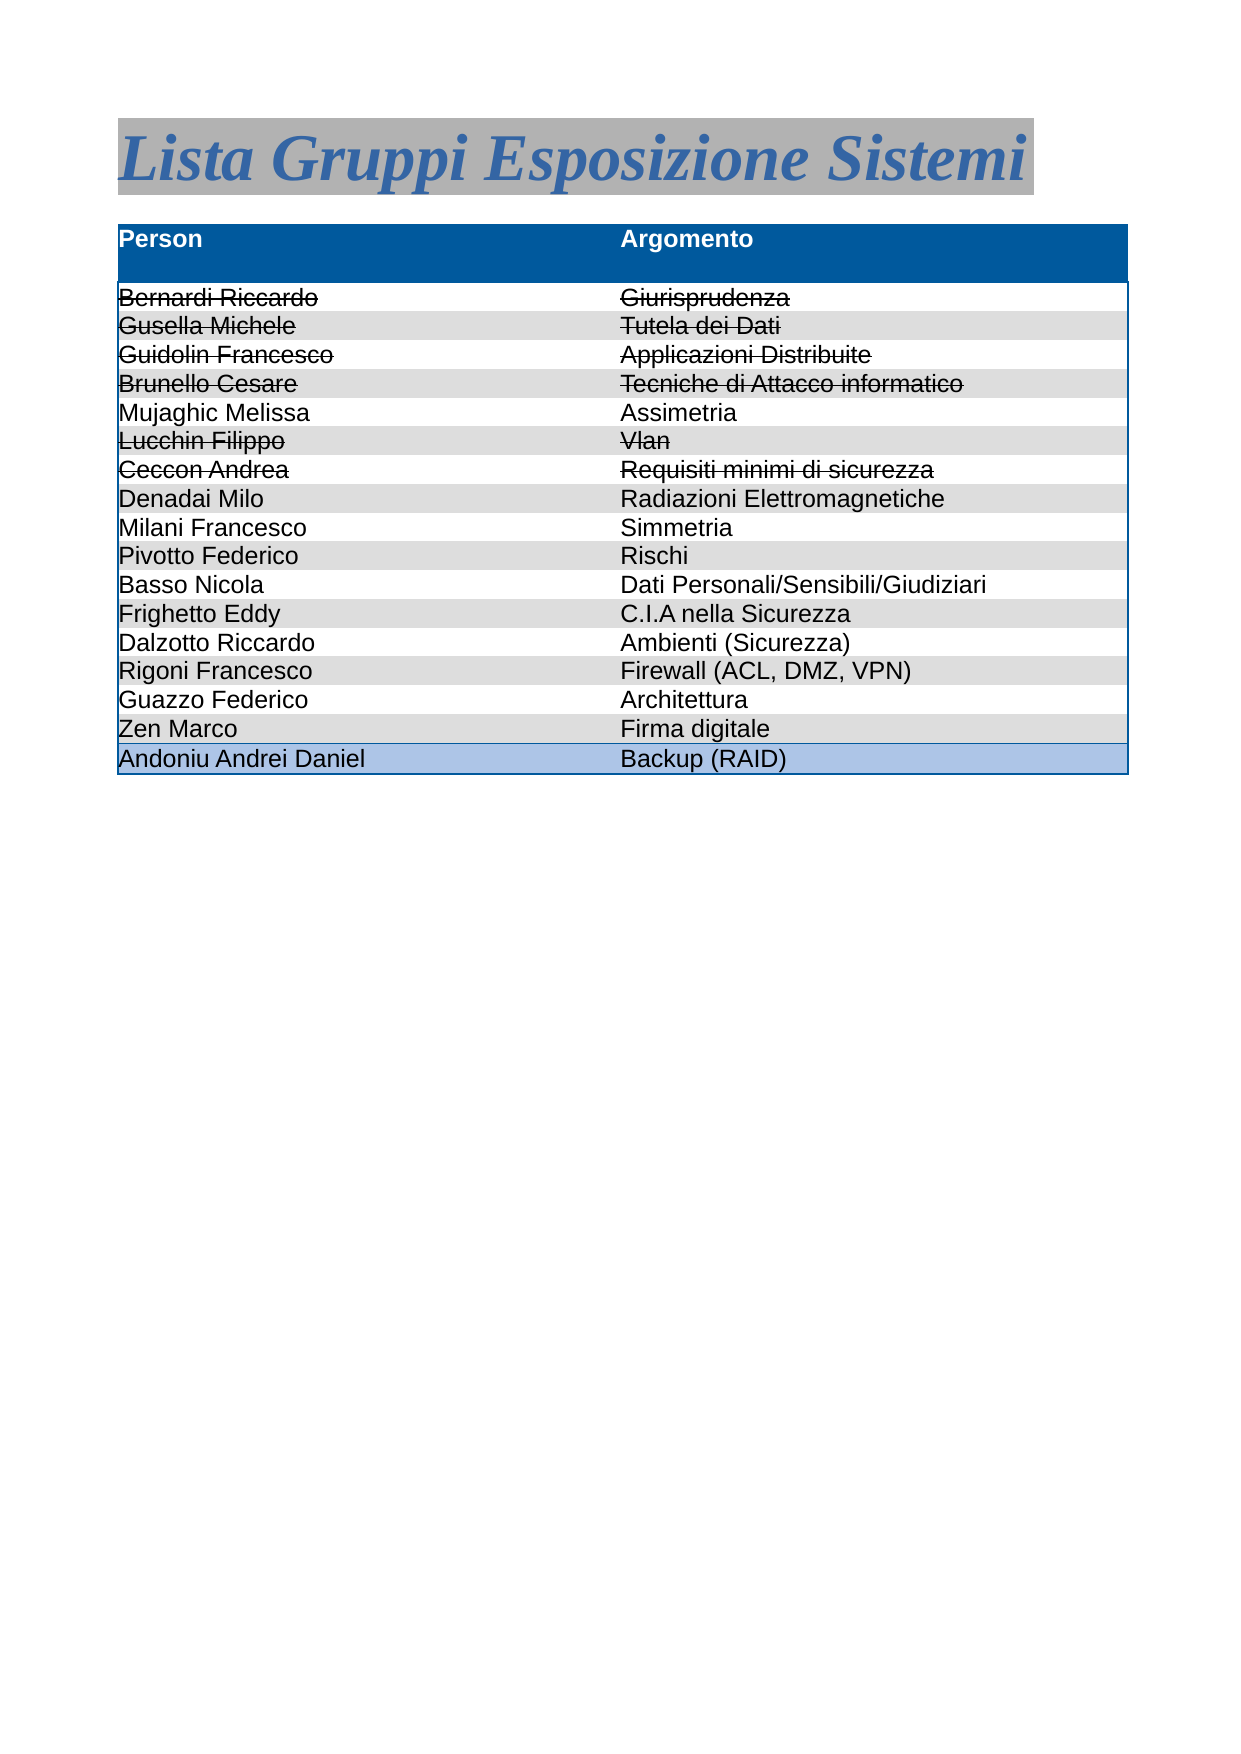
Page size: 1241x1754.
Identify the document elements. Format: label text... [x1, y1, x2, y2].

table_cell Requisiti minimi di sicurezza [620, 455, 1127, 484]
table_cell Denadai Milo [119, 484, 620, 513]
table_cell Pivotto Federico [119, 541, 620, 570]
table_cell Firma digitale [620, 714, 1127, 743]
table_cell Firewall (ACL, DMZ, VPN) [620, 656, 1127, 685]
table_cell Ambienti (Sicurezza) [620, 628, 1127, 656]
table_cell Simmetria [620, 513, 1127, 541]
table_cell Giurisprudenza [620, 283, 1127, 311]
table_cell Dalzotto Riccardo [119, 628, 620, 656]
table_cell Assimetria [620, 398, 1127, 426]
table_cell Tutela dei Dati [620, 311, 1127, 340]
table_cell Rigoni Francesco [119, 656, 620, 685]
table_cell Basso Nicola [119, 570, 620, 599]
table_cell Lucchin Filippo [119, 426, 620, 455]
table_cell Milani Francesco [119, 513, 620, 541]
text Lista Gruppi Esposizione Sistemi [118, 118, 1122, 195]
table_cell Andoniu Andrei Daniel [119, 744, 620, 773]
table_cell Dati Personali/Sensibili/Giudiziari [620, 570, 1127, 599]
table_cell C.I.A nella Sicurezza [620, 599, 1127, 628]
table_cell Rischi [620, 541, 1127, 570]
table_cell Guidolin Francesco [119, 340, 620, 369]
table_cell Vlan [620, 426, 1127, 455]
table_cell Mujaghic Melissa [119, 398, 620, 426]
table_cell Applicazioni Distribuite [620, 340, 1127, 369]
table_cell Guazzo Federico [119, 685, 620, 714]
table_cell Zen Marco [119, 714, 620, 743]
table_cell Brunello Cesare [119, 369, 620, 398]
table_cell Gusella Michele [119, 311, 620, 340]
table_header Argomento [620, 224, 1128, 281]
table_cell Backup (RAID) [620, 744, 1127, 773]
table_header Person [118, 224, 620, 281]
table_cell Frighetto Eddy [119, 599, 620, 628]
table_cell Bernardi Riccardo [119, 283, 620, 311]
table_cell Radiazioni Elettromagnetiche [620, 484, 1127, 513]
table_cell Tecniche di Attacco informatico [620, 369, 1127, 398]
table_cell Architettura [620, 685, 1127, 714]
table_cell Ceccon Andrea [119, 455, 620, 484]
